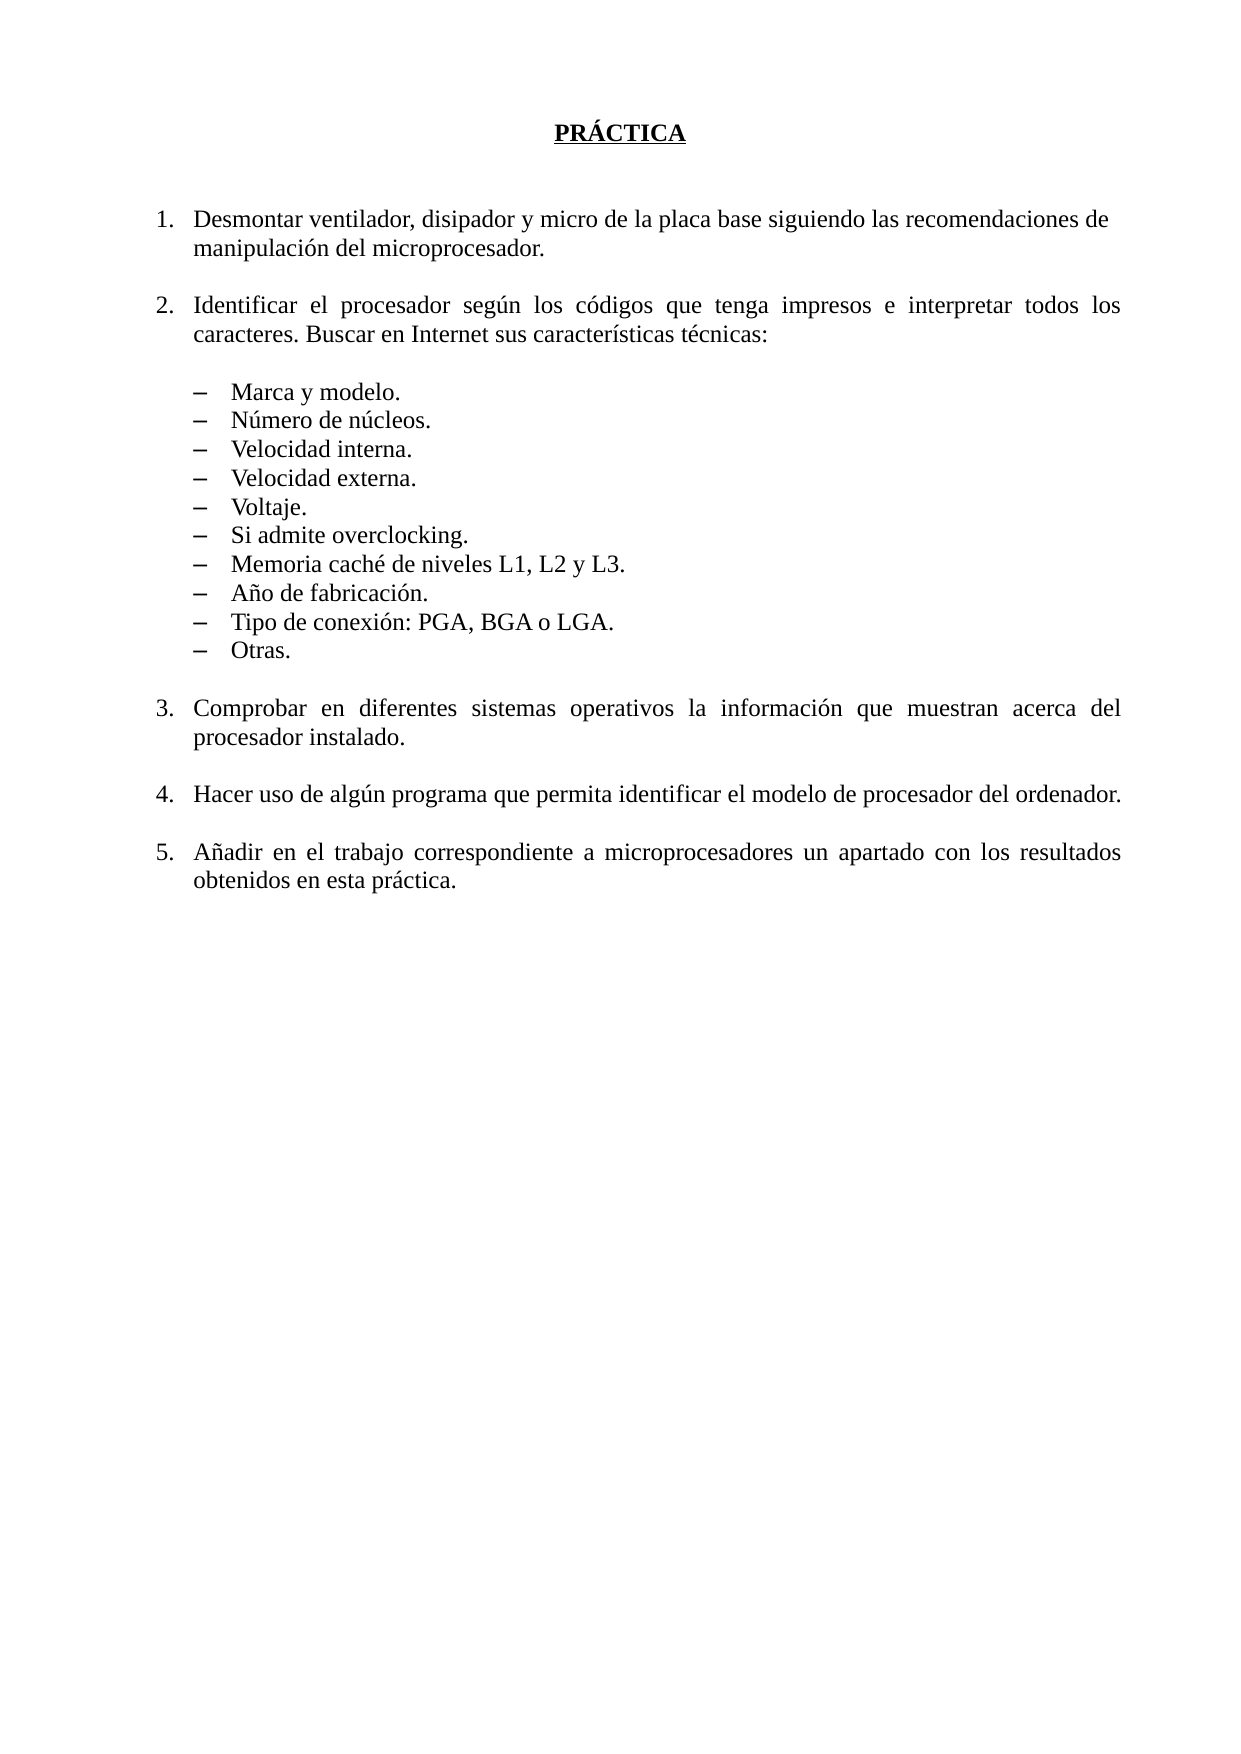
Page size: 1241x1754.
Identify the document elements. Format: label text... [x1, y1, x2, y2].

list Otras. [193, 636, 1122, 664]
list Velocidad externa. [193, 463, 1122, 492]
list Desmontar ventilador, disipador y micro de la placa base siguiendo las recomendaciones de manipulación del microprocesador. [156, 204, 1122, 262]
list Velocidad interna. [193, 434, 1122, 463]
list Si admite overclocking. [193, 521, 1122, 549]
list Añadir en el trabajo correspondiente a microprocesadores un apartado con los resultados obtenidos en esta práctica. [156, 837, 1122, 894]
list Comprobar en diferentes sistemas operativos la información que muestran acerca del procesador instalado. [156, 693, 1122, 751]
list Número de núcleos. [193, 406, 1122, 434]
list Tipo de conexión: PGA, BGA o LGA. [193, 607, 1122, 636]
list Identificar el procesador según los códigos que tenga impresos e interpretar todos los caracteres. Buscar en Internet sus características técnicas: [156, 291, 1122, 348]
list Hacer uso de algún programa que permita identificar el modelo de procesador del ordenador. [156, 779, 1122, 808]
list Memoria caché de niveles L1, L2 y L3. [193, 549, 1122, 578]
list Año de fabricación. [193, 578, 1122, 607]
list Voltaje. [193, 492, 1122, 521]
list Marca y modelo. [193, 377, 1122, 406]
text PRÁCTICA [118, 118, 1122, 147]
